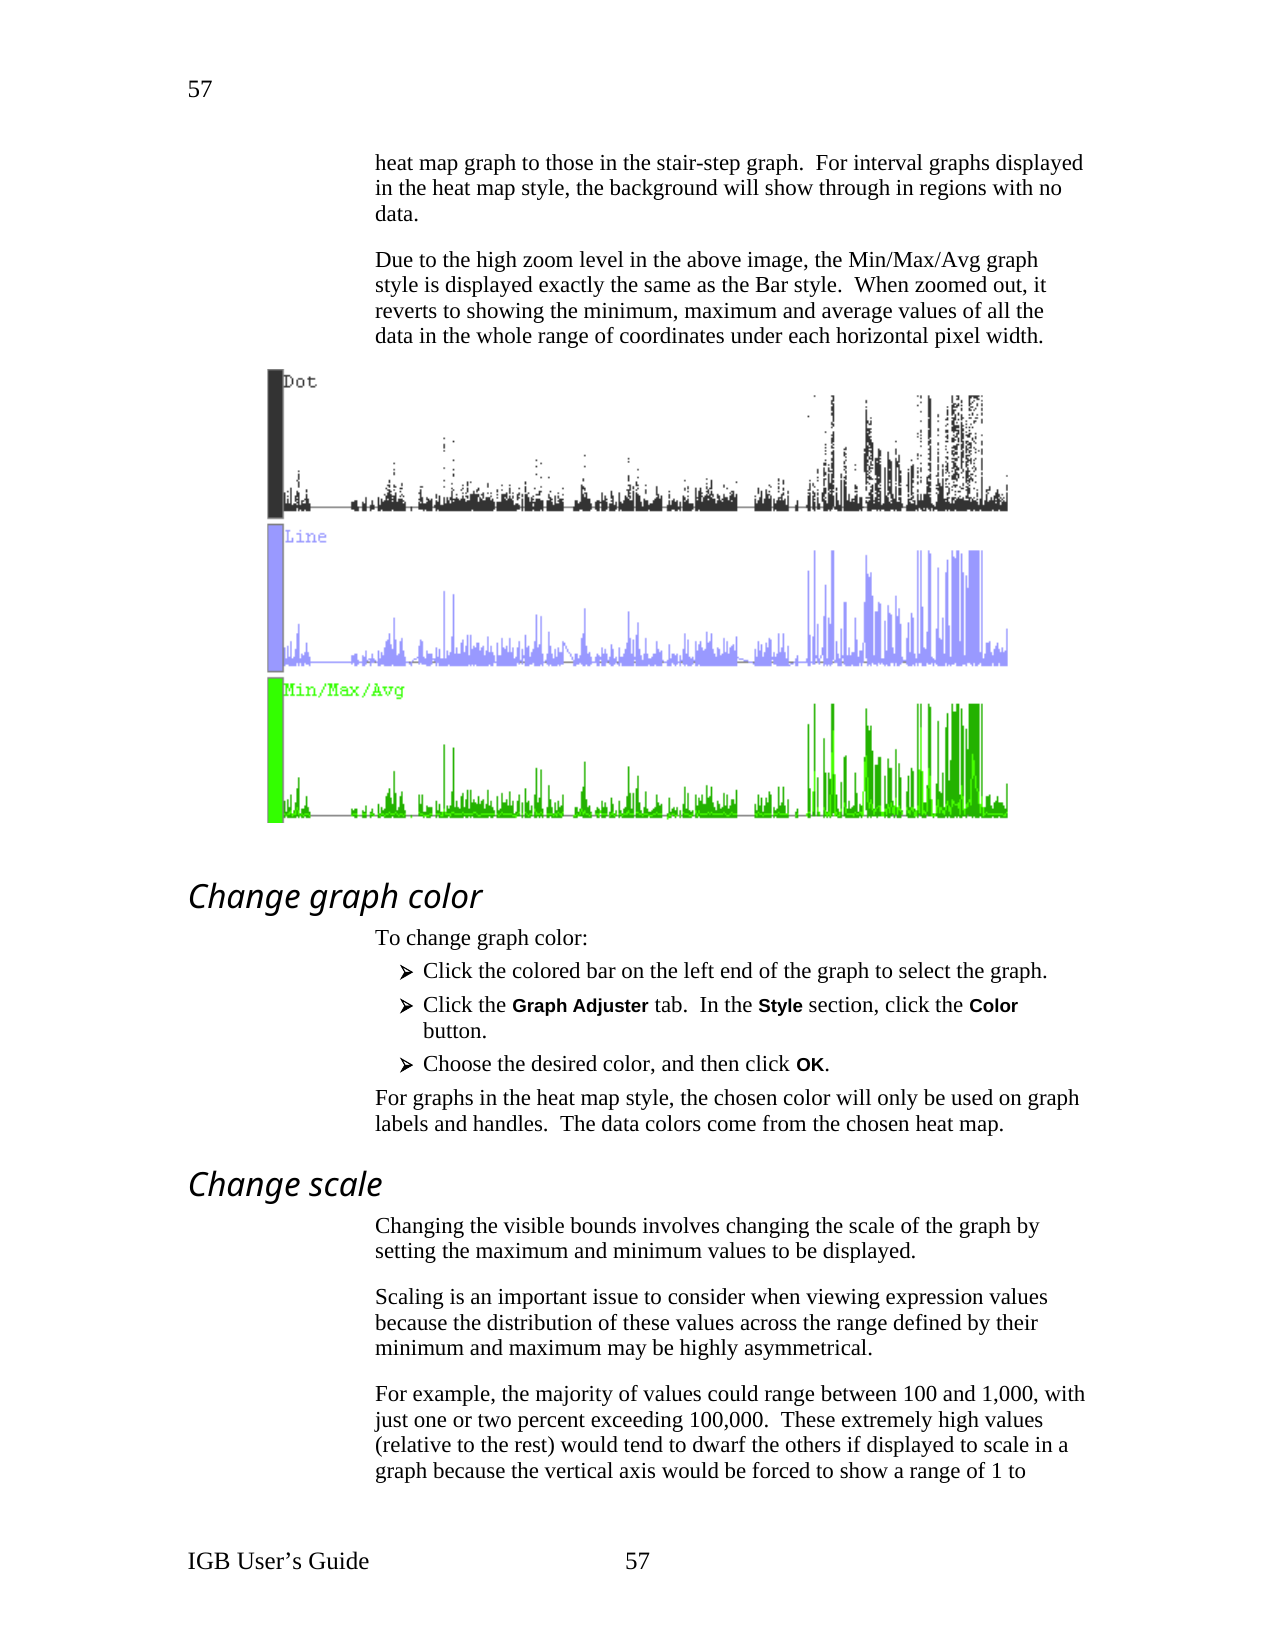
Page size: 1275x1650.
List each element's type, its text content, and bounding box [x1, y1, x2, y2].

text Changing the visible bounds involves changing the scale of the graph by setting the maximum and minimum values to be displayed. [375, 1213, 1087, 1263]
text To change graph color: [375, 925, 1087, 950]
text heat map graph to those in the stair-step graph. For interval graphs displayed in the heat map style, the background will show through in regions with no data. [375, 150, 1087, 226]
list Choose the desired color, and then click OK. [399, 1051, 1087, 1077]
text Scaling is an important issue to consider when viewing expression values because the distribution of these values across the range defined by their minimum and maximum may be highly asymmetrical. [375, 1284, 1087, 1361]
picture [267, 369, 1008, 823]
text For graphs in the heat map style, the chosen color will only be used on graph labels and handles. The data colors come from the chosen heat map. [375, 1085, 1087, 1136]
text Due to the high zoom level in the above image, the Min/Max/Avg graph style is displayed exactly the same as the Bar style. When zoomed out, it reverts to showing the minimum, maximum and average values of all the data in the whole range of coordinates under each horizontal pixel width. [375, 247, 1087, 349]
text For example, the majority of values could range between 100 and 1,000, with just one or two percent exceeding 100,000. These extremely high values (relative to the rest) would tend to dwarf the others if displayed to scale in a graph because the vertical axis would be forced to show a range of 1 to [375, 1381, 1087, 1483]
subtitle Change graph color [187, 873, 1087, 918]
subtitle Change scale [187, 1161, 1087, 1206]
list Click the Graph Adjuster tab. In the Style section, click the Color button. [399, 992, 1087, 1043]
list Click the colored bar on the left end of the graph to select the graph. [399, 958, 1087, 984]
